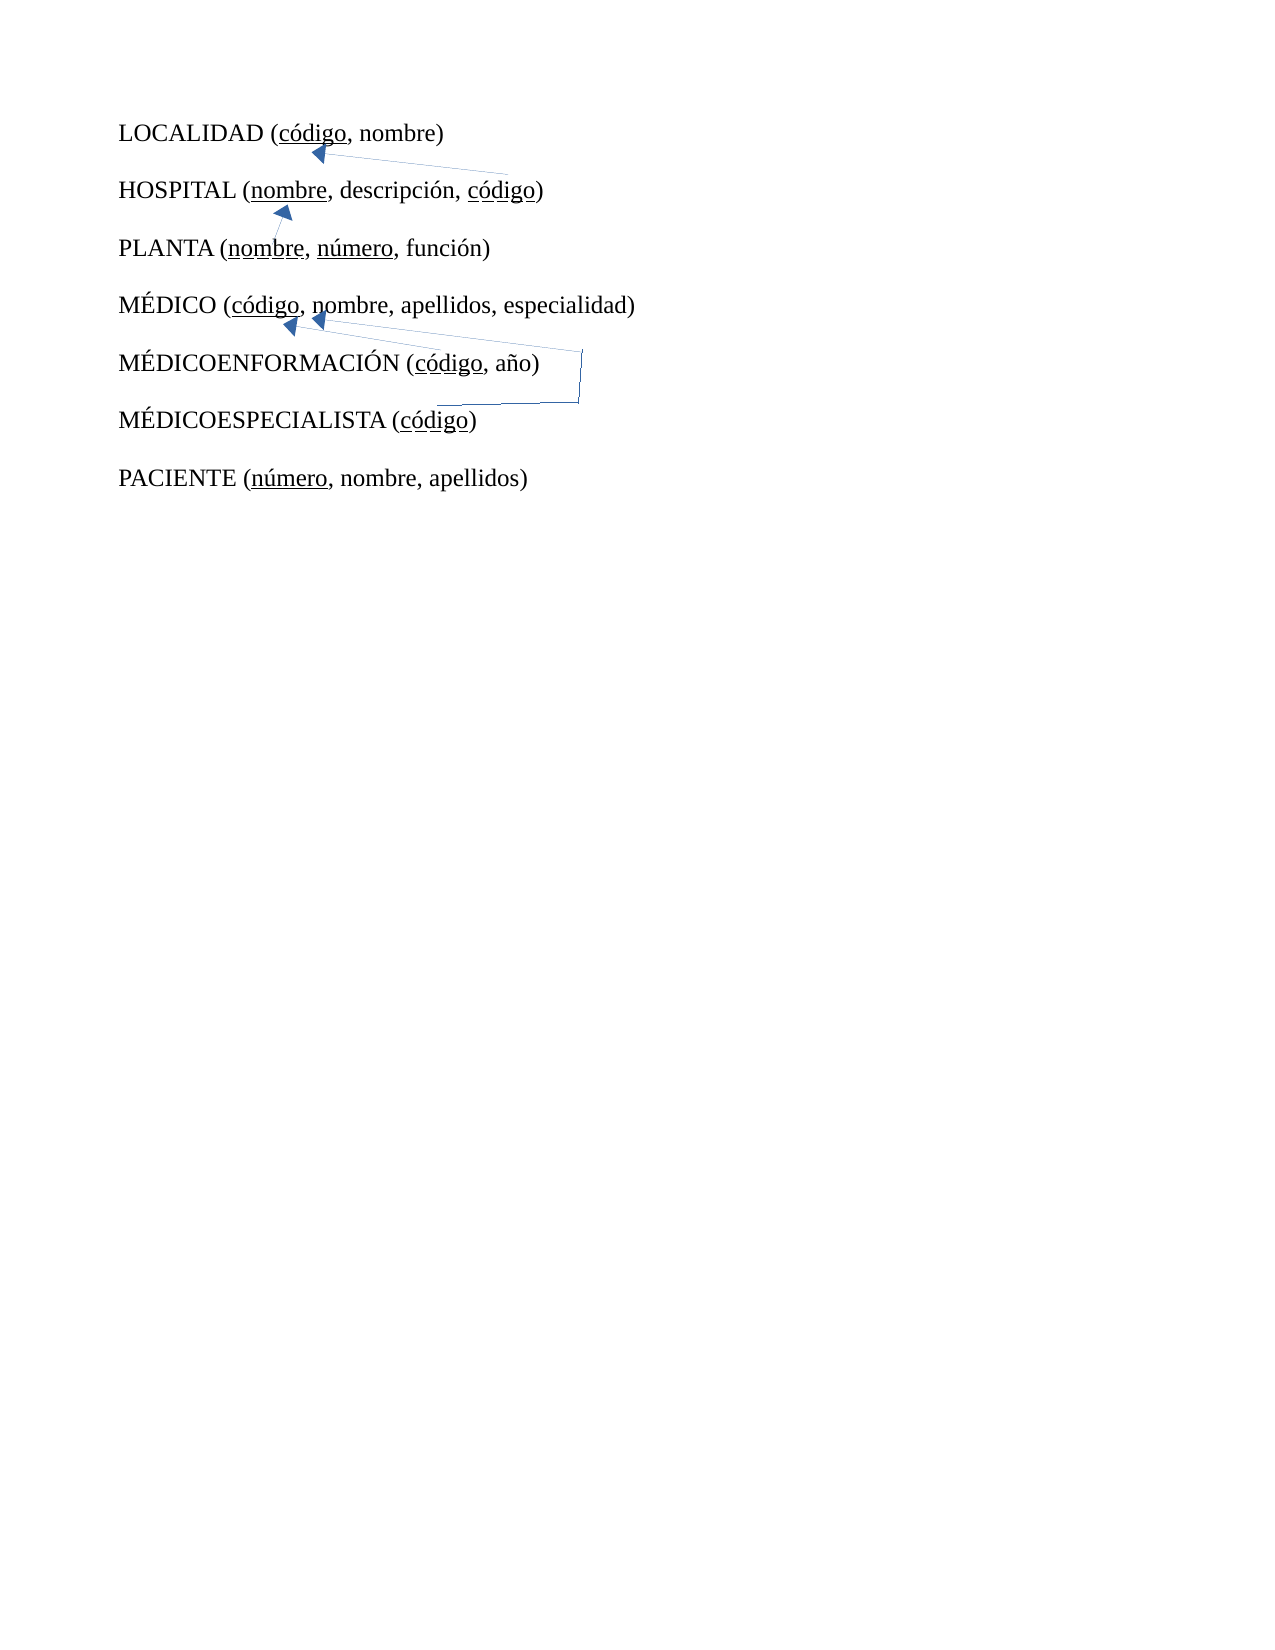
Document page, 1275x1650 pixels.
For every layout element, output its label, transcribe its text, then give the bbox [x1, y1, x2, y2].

text PACIENTE (número, nombre, apellidos) [118, 463, 1157, 492]
text LOCALIDAD (código, nombre) [118, 118, 1157, 147]
text MÉDICO (código, nombre, apellidos, especialidad) [118, 291, 1157, 319]
text PLANTA (nombre, número, función) [118, 233, 1157, 262]
text MÉDICOENFORMACIÓN (código, año) [118, 348, 1157, 377]
text HOSPITAL (nombre, descripción, código) [118, 176, 1157, 204]
text MÉDICOESPECIALISTA (código) [118, 406, 1157, 434]
